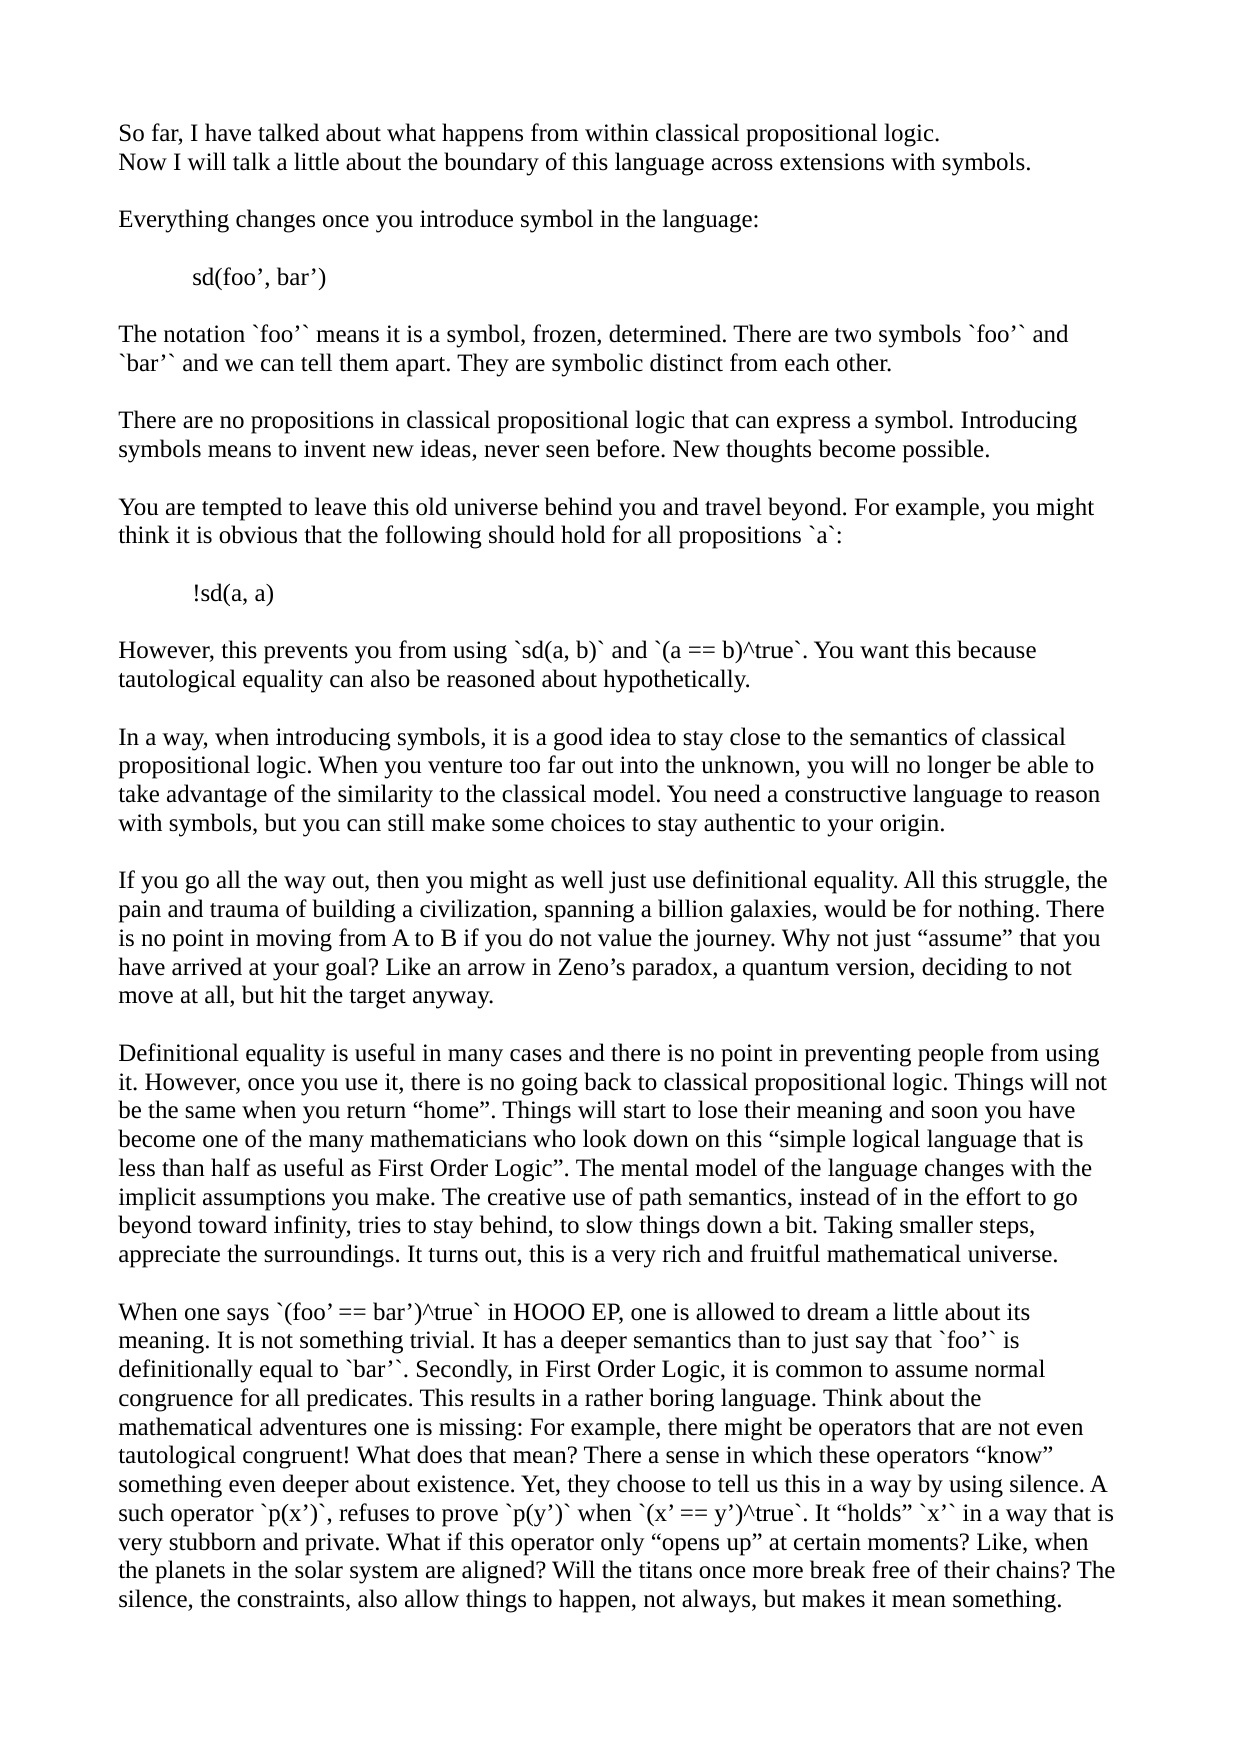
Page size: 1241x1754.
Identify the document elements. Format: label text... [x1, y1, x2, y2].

text Now I will talk a little about the boundary of this language across extensions with symbols. [118, 147, 1122, 176]
text In a way, when introducing symbols, it is a good idea to stay close to the semantics of classical propositional logic. When you venture too far out into the unknown, you will no longer be able to take advantage of the similarity to the classical model. You need a constructive language to reason with symbols, but you can still make some choices to stay authentic to your origin. [118, 722, 1122, 837]
text You are tempted to leave this old universe behind you and travel beyond. For example, you might think it is obvious that the following should hold for all propositions `a`: [118, 492, 1122, 549]
text sd(foo’, bar’) [118, 262, 1122, 291]
text Definitional equality is useful in many cases and there is no point in preventing people from using it. However, once you use it, there is no going back to classical propositional logic. Things will not be the same when you return “home”. Things will start to lose their meaning and soon you have become one of the many mathematicians who look down on this “simple logical language that is less than half as useful as First Order Logic”. The mental model of the language changes with the implicit assumptions you make. The creative use of path semantics, instead of in the effort to go beyond toward infinity, tries to stay behind, to slow things down a bit. Taking smaller steps, appreciate the surroundings. It turns out, this is a very rich and fruitful mathematical universe. [118, 1038, 1122, 1268]
text When one says `(foo’ == bar’)^true` in HOOO EP, one is allowed to dream a little about its meaning. It is not something trivial. It has a deeper semantics than to just say that `foo’` is definitionally equal to `bar’`. Secondly, in First Order Logic, it is common to assume normal congruence for all predicates. This results in a rather boring language. Think about the mathematical adventures one is missing: For example, there might be operators that are not even tautological congruent! What does that mean? There a sense in which these operators “know” something even deeper about existence. Yet, they choose to tell us this in a way by using silence. A such operator `p(x’)`, refuses to prove `p(y’)` when `(x’ == y’)^true`. It “holds” `x’` in a way that is very stubborn and private. What if this operator only “opens up” at certain moments? Like, when the planets in the solar system are aligned? Will the titans once more break free of their chains? The silence, the constraints, also allow things to happen, not always, but makes it mean something. [118, 1297, 1122, 1613]
text So far, I have talked about what happens from within classical propositional logic. [118, 118, 1122, 147]
text The notation `foo’` means it is a symbol, frozen, determined. There are two symbols `foo’` and `bar’` and we can tell them apart. They are symbolic distinct from each other. [118, 319, 1122, 377]
text Everything changes once you introduce symbol in the language: [118, 204, 1122, 233]
text However, this prevents you from using `sd(a, b)` and `(a == b)^true`. You want this because tautological equality can also be reasoned about hypothetically. [118, 636, 1122, 693]
text If you go all the way out, then you might as well just use definitional equality. All this struggle, the pain and trauma of building a civilization, spanning a billion galaxies, would be for nothing. There is no point in moving from A to B if you do not value the journey. Why not just “assume” that you have arrived at your goal? Like an arrow in Zeno’s paradox, a quantum version, deciding to not move at all, but hit the target anyway. [118, 866, 1122, 1009]
text There are no propositions in classical propositional logic that can express a symbol. Introducing symbols means to invent new ideas, never seen before. New thoughts become possible. [118, 406, 1122, 463]
text !sd(a, a) [118, 578, 1122, 607]
